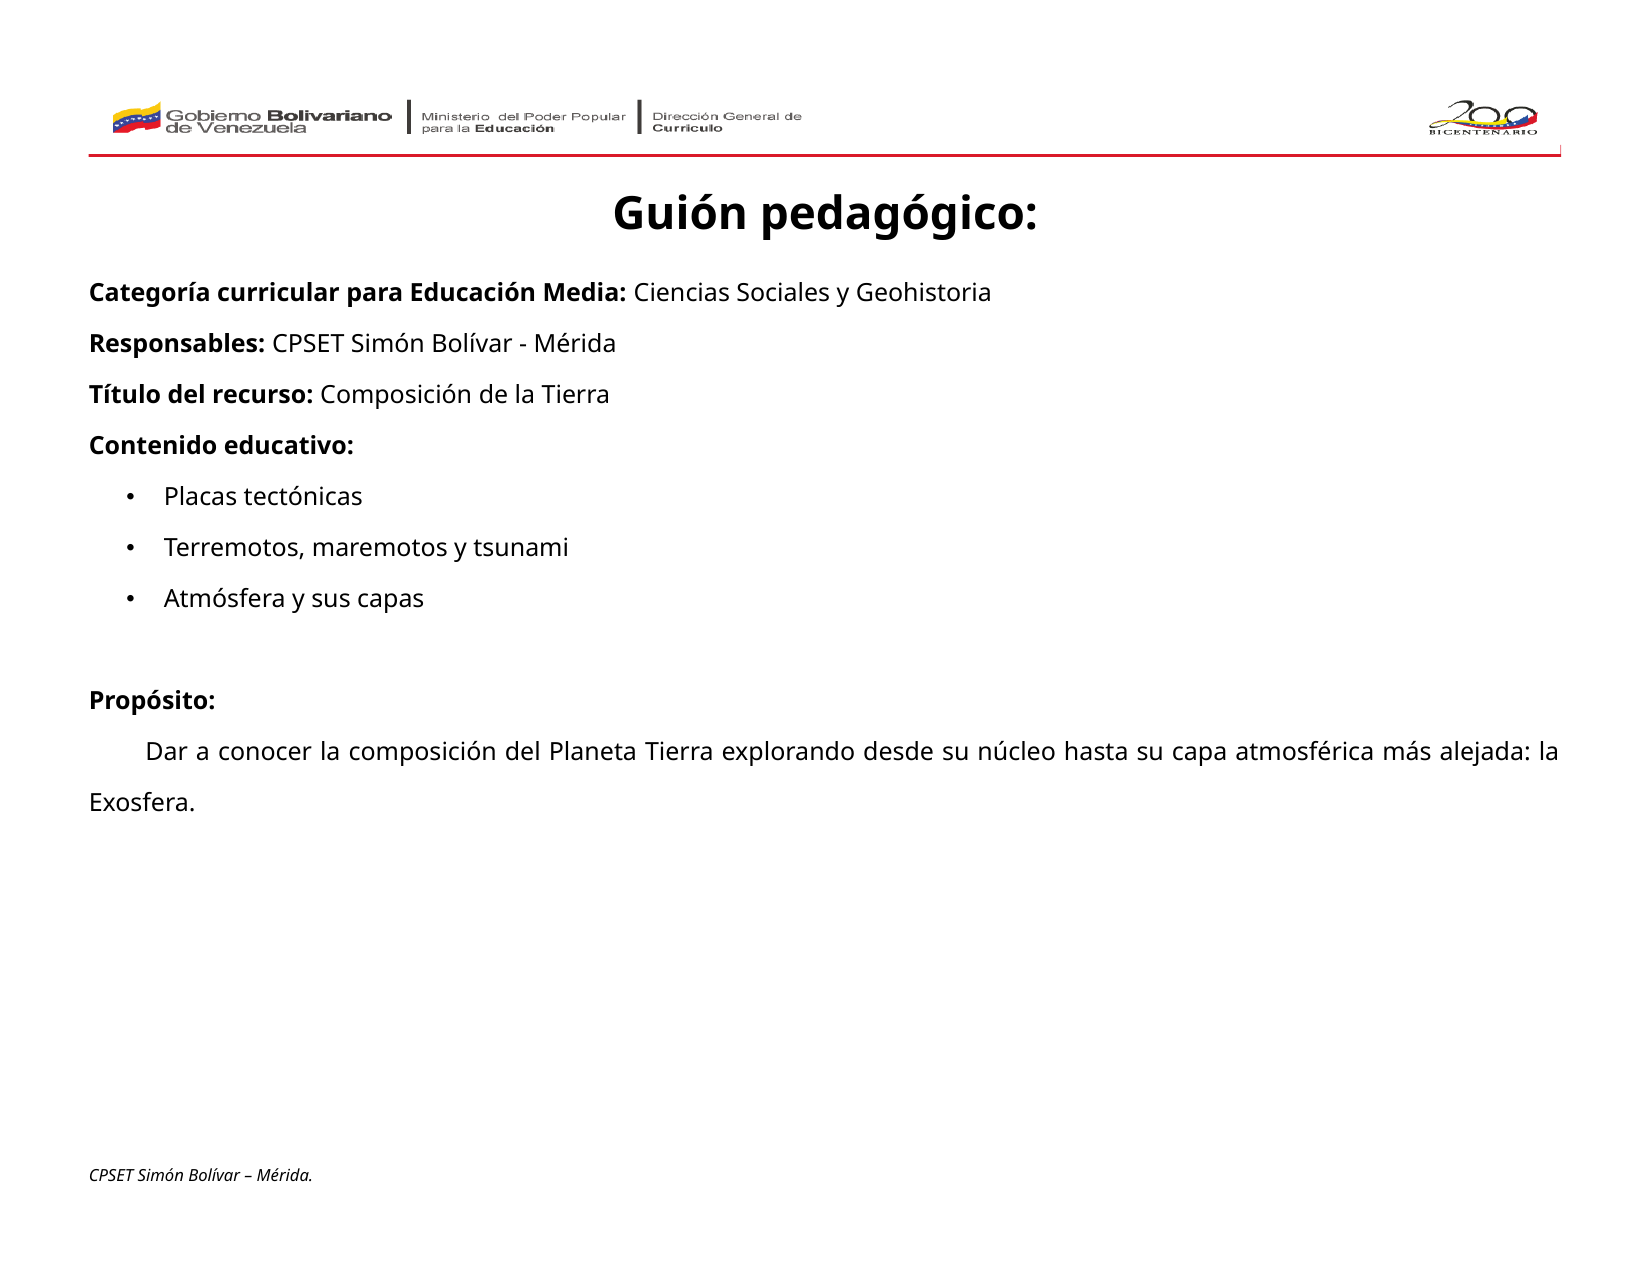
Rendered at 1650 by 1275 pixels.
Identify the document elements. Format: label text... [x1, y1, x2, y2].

text Guión pedagógico: [88, 181, 1561, 243]
list Terremotos, maremotos y tsunami [126, 529, 1561, 563]
text Contenido educativo: [88, 427, 1561, 461]
text Dar a conocer la composición del Planeta Tierra explorando desde su núcleo hasta su capa atmosférica más alejada: la Exosfera. [88, 734, 1561, 819]
text Categoría curricular para Educación Media: Ciencias Sociales y Geohistoria [88, 274, 1561, 308]
list Placas tectónicas [126, 478, 1561, 512]
text Título del recurso: Composición de la Tierra [88, 376, 1561, 410]
list Atmósfera y sus capas [126, 581, 1561, 614]
picture [88, 78, 1562, 157]
text Propósito: [88, 683, 1561, 717]
text Responsables: CPSET Simón Bolívar - Mérida [88, 325, 1561, 359]
